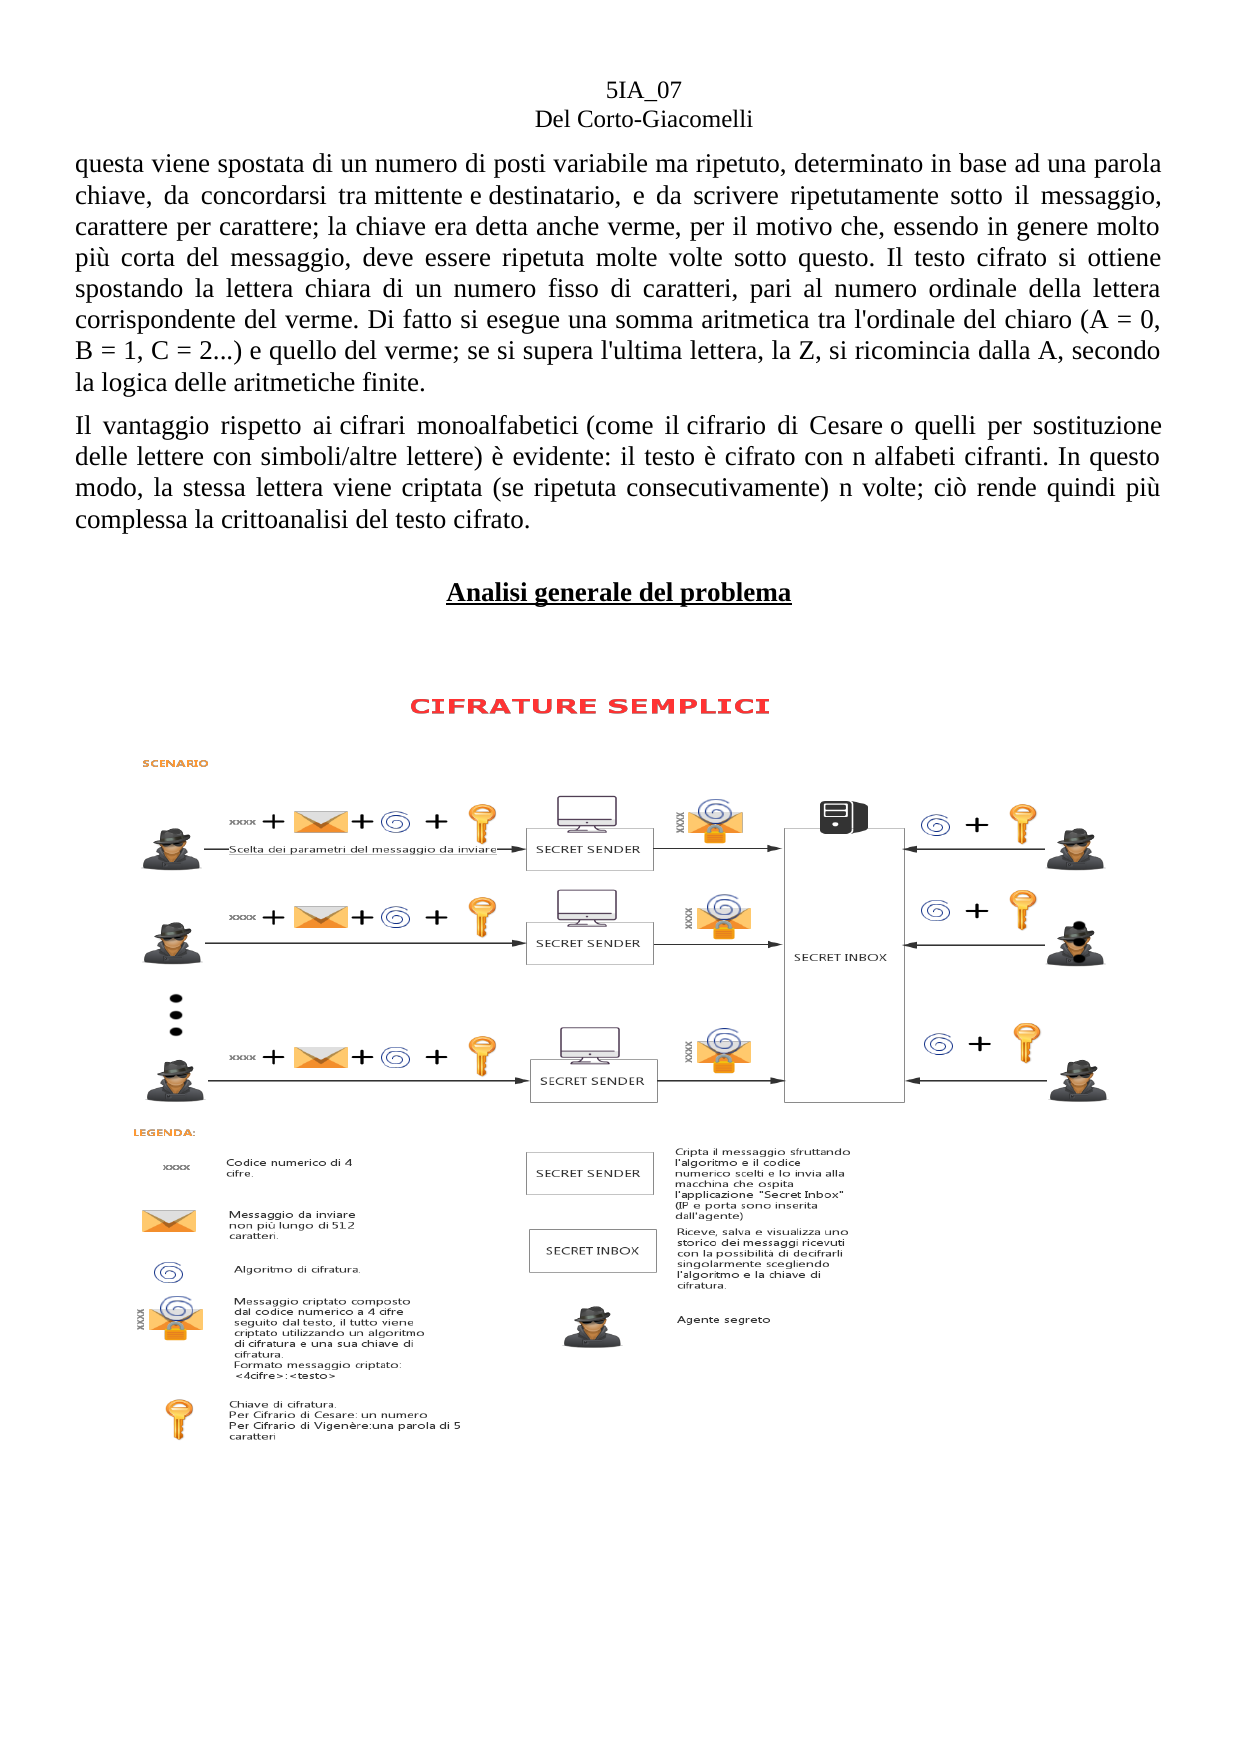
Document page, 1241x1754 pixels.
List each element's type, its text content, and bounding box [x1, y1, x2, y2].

text questa viene spostata di un numero di posti variabile ma ripetuto, determinato in base ad una parola chiave, da concordarsi tra mittente e destinatario, e da scrivere ripetutamente sotto il messaggio, carattere per carattere; la chiave era detta anche verme, per il motivo che, essendo in genere molto più corta del messaggio, deve essere ripetuta molte volte sotto questo. Il testo cifrato si ottiene spostando la lettera chiara di un numero fisso di caratteri, pari al numero ordinale della lettera corrispondente del verme. Di fatto si esegue una somma aritmetica tra l'ordinale del chiaro (A = 0, B = 1, C = 2...) e quello del verme; se si supera l'ultima lettera, la Z, si ricomincia dalla A, secondo la logica delle aritmetiche finite. [75, 148, 1162, 397]
subtitle Analisi generale del problema [75, 576, 1162, 607]
picture [82, 650, 1156, 1473]
text Il vantaggio rispetto ai cifrari monoalfabetici (come il cifrario di Cesare o quelli per sostituzione delle lettere con simboli/altre lettere) è evidente: il testo è cifrato con n alfabeti cifranti. In questo modo, la stessa lettera viene criptata (se ripetuta consecutivamente) n volte; ciò rende quindi più complessa la crittoanalisi del testo cifrato. [75, 409, 1162, 534]
